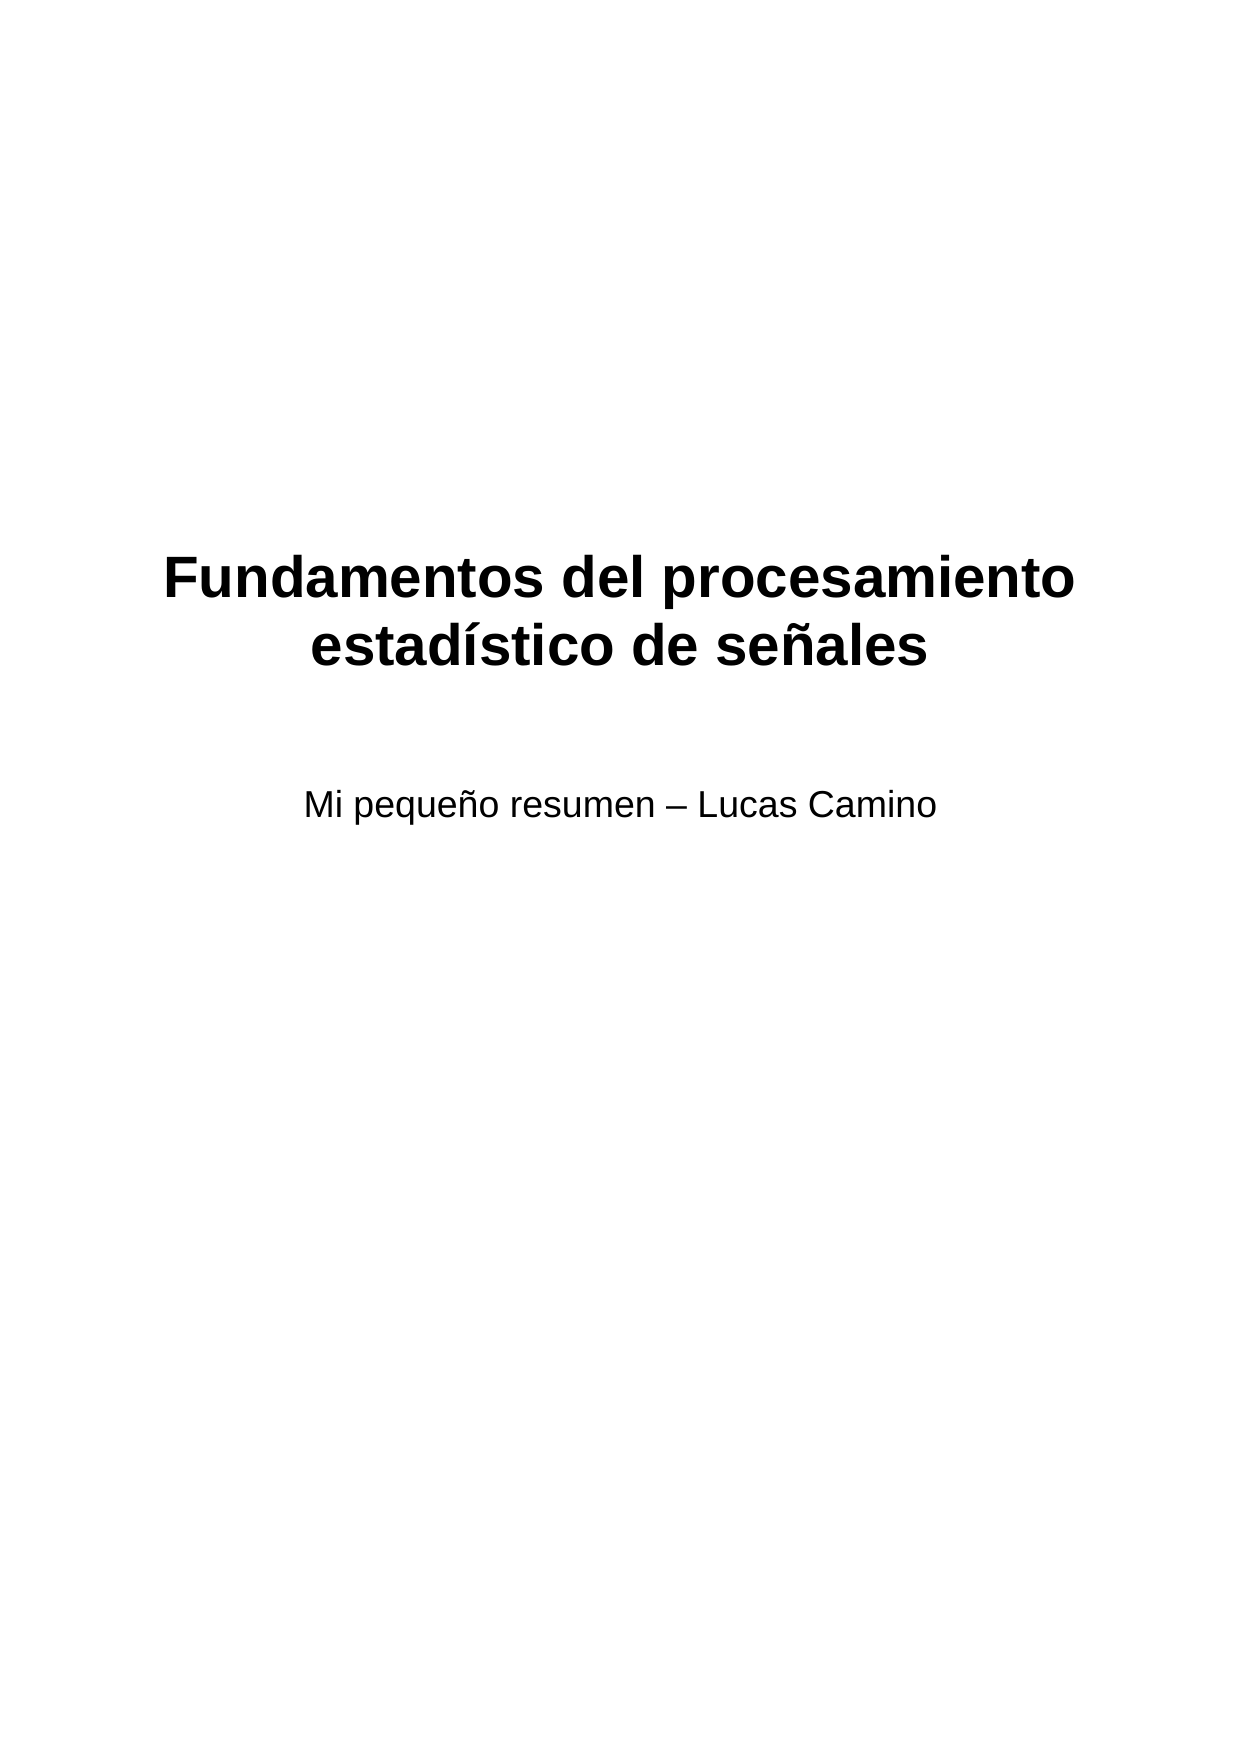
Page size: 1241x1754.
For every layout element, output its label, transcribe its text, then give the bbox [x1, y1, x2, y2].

subtitle Mi pequeño resumen – Lucas Camino [118, 782, 1122, 825]
title Fundamentos del procesamiento estadístico de señales [118, 543, 1122, 677]
